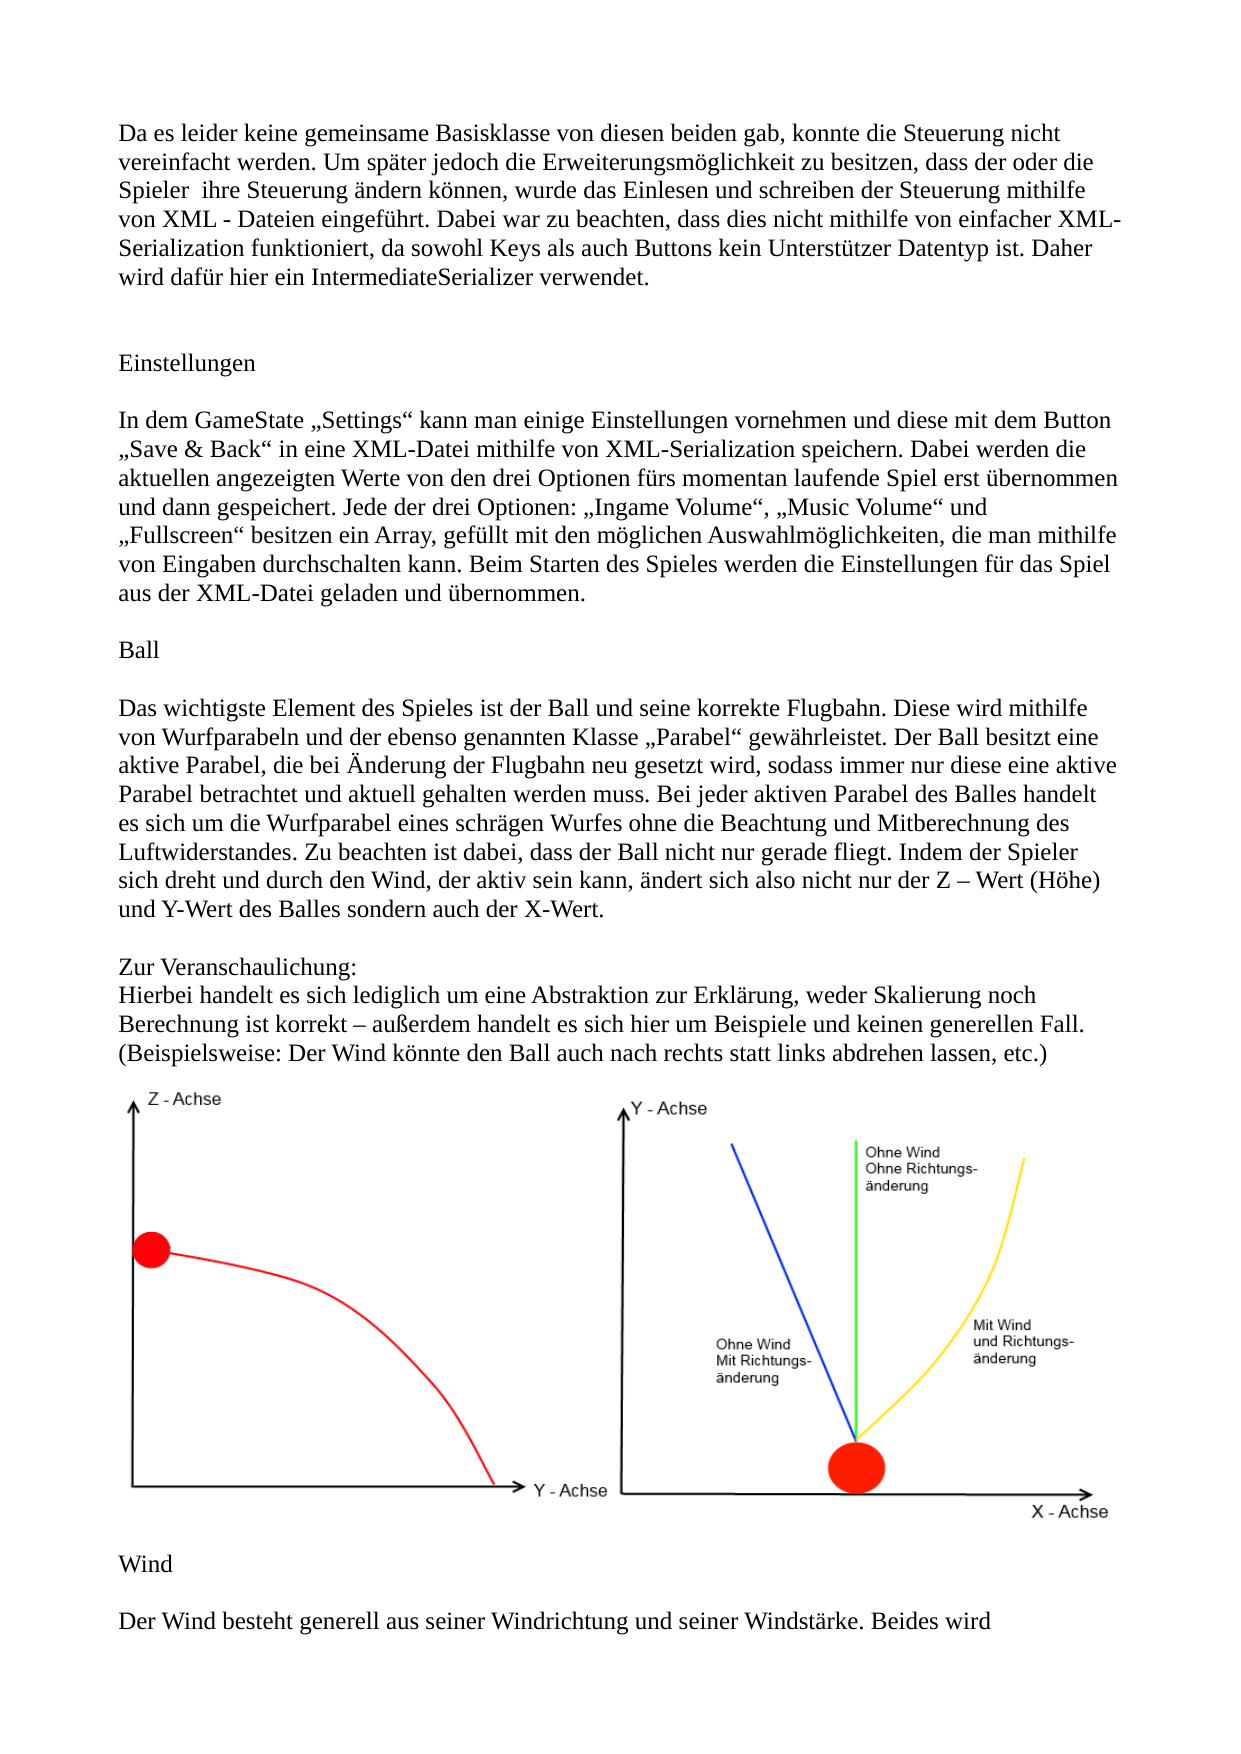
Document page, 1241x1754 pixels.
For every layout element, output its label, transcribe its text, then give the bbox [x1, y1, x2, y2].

text (Beispielsweise: Der Wind könnte den Ball auch nach rechts statt links abdrehen lassen, etc.) [118, 1038, 1122, 1067]
text Zur Veranschaulichung: [118, 952, 1122, 981]
text Das wichtigste Element des Spieles ist der Ball und seine korrekte Flugbahn. Diese wird mithilfe von Wurfparabeln und der ebenso genannten Klasse „Parabel“ gewährleistet. Der Ball besitzt eine aktive Parabel, die bei Änderung der Flugbahn neu gesetzt wird, sodass immer nur diese eine aktive Parabel betrachtet und aktuell gehalten werden muss. Bei jeder aktiven Parabel des Balles handelt es sich um die Wurfparabel eines schrägen Wurfes ohne die Beachtung und Mitberechnung des Luftwiderstandes. Zu beachten ist dabei, dass der Ball nicht nur gerade fliegt. Indem der Spieler sich dreht und durch den Wind, der aktiv sein kann, ändert sich also nicht nur der Z – Wert (Höhe) und Y-Wert des Balles sondern auch der X-Wert. [118, 693, 1122, 923]
text Da es leider keine gemeinsame Basisklasse von diesen beiden gab, konnte die Steuerung nicht vereinfacht werden. Um später jedoch die Erweiterungsmöglichkeit zu besitzen, dass der oder die Spieler ihre Steuerung ändern können, wurde das Einlesen und schreiben der Steuerung mithilfe von XML - Dateien eingeführt. Dabei war zu beachten, dass dies nicht mithilfe von einfacher XML-Serialization funktioniert, da sowohl Keys als auch Buttons kein Unterstützer Datentyp ist. Daher wird dafür hier ein IntermediateSerializer verwendet. [118, 118, 1122, 291]
text Der Wind besteht generell aus seiner Windrichtung und seiner Windstärke. Beides wird [118, 1606, 1122, 1635]
text Einstellungen [118, 348, 1122, 377]
text Ball [118, 636, 1122, 664]
text Wind [118, 1549, 1122, 1578]
text Hierbei handelt es sich lediglich um eine Abstraktion zur Erklärung, weder Skalierung noch Berechnung ist korrekt – außerdem handelt es sich hier um Beispiele und keinen generellen Fall. [118, 981, 1122, 1038]
picture [122, 1085, 1116, 1521]
text In dem GameState „Settings“ kann man einige Einstellungen vornehmen und diese mit dem Button „Save & Back“ in eine XML-Datei mithilfe von XML-Serialization speichern. Dabei werden die aktuellen angezeigten Werte von den drei Optionen fürs momentan laufende Spiel erst übernommen und dann gespeichert. Jede der drei Optionen: „Ingame Volume“, „Music Volume“ und „Fullscreen“ besitzen ein Array, gefüllt mit den möglichen Auswahlmöglichkeiten, die man mithilfe von Eingaben durchschalten kann. Beim Starten des Spieles werden die Einstellungen für das Spiel aus der XML-Datei geladen und übernommen. [118, 406, 1122, 607]
